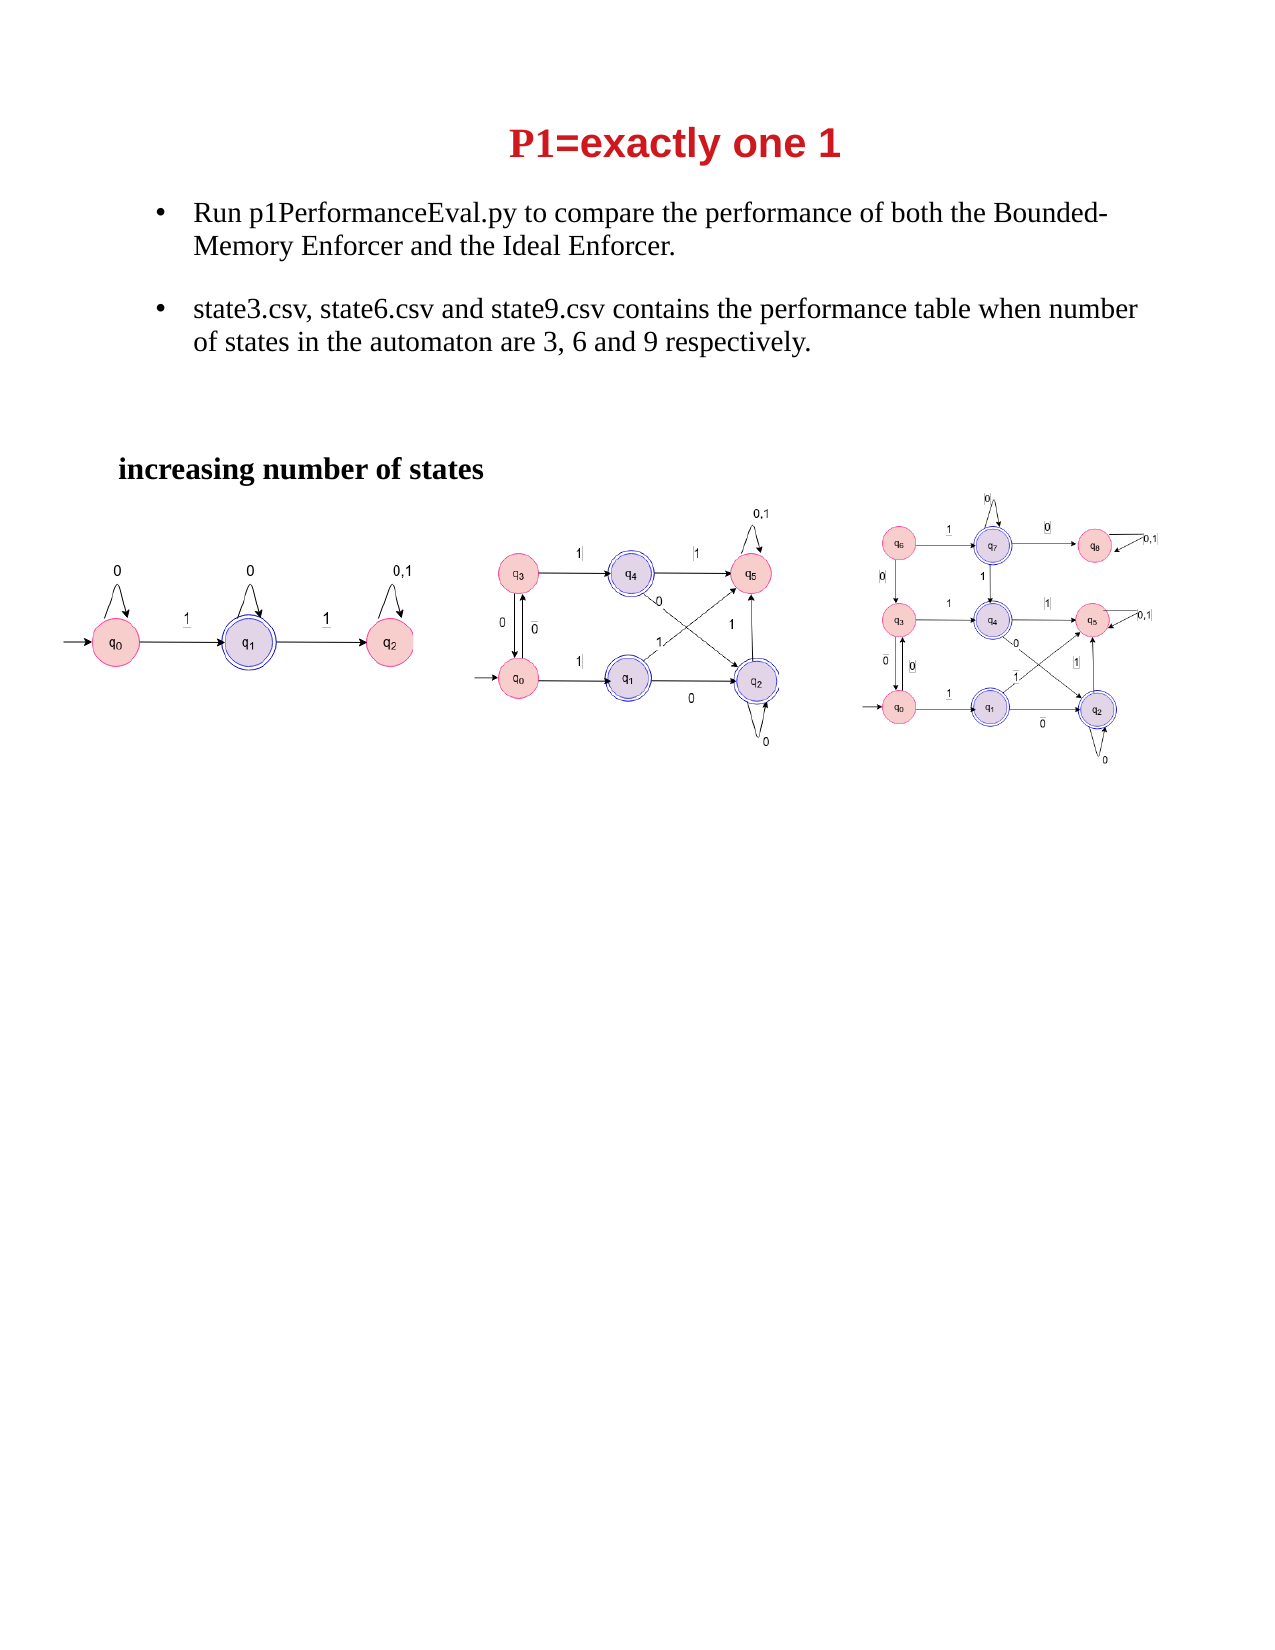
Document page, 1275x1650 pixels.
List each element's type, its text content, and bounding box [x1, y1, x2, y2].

text increasing number of states [118, 444, 1157, 487]
picture [468, 506, 779, 749]
picture [857, 491, 1158, 766]
picture [56, 562, 414, 671]
list Run p1PerformanceEval.py to compare the performance of both the Bounded-Memory Enforcer and the Ideal Enforcer. [156, 195, 1157, 262]
list state3.csv, state6.csv and state9.csv contains the performance table when number of states in the automaton are 3, 6 and 9 respectively. [156, 291, 1157, 358]
list P1=exactly one 1 [156, 118, 1157, 166]
